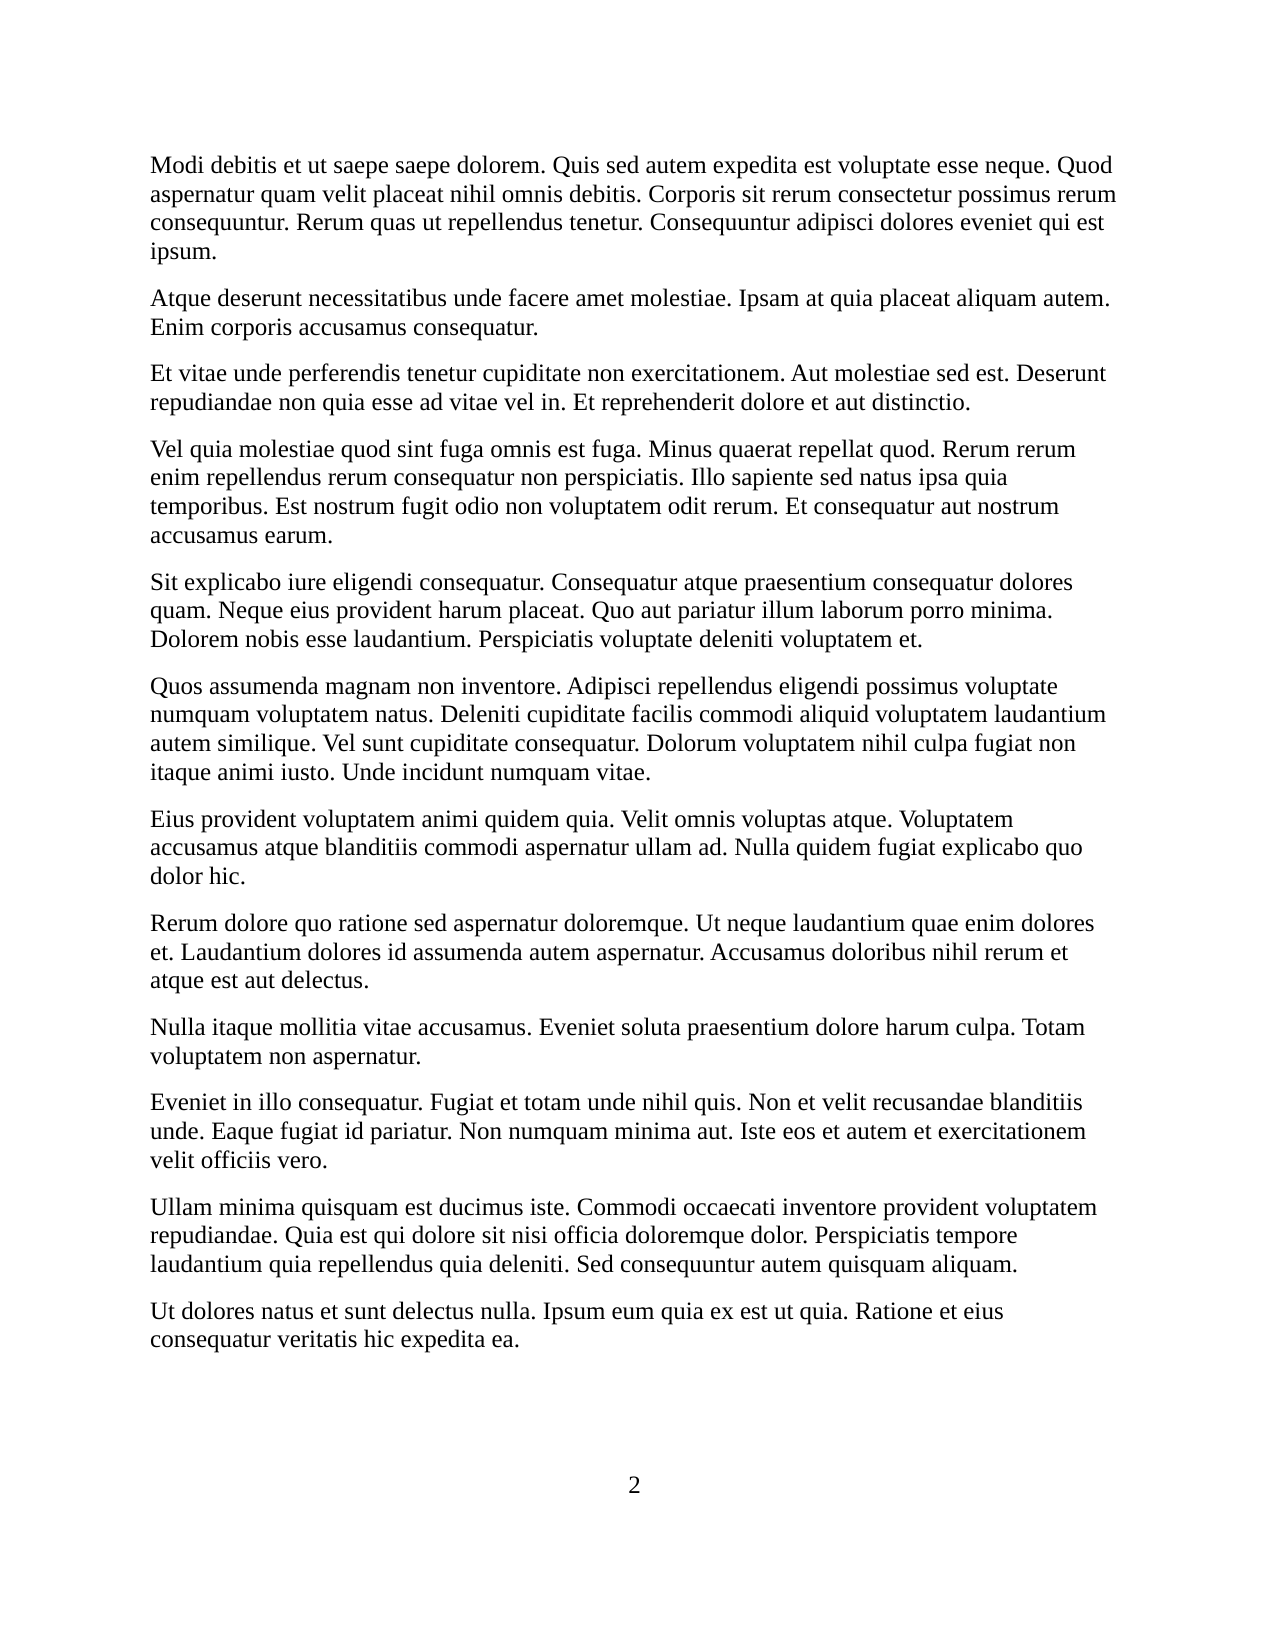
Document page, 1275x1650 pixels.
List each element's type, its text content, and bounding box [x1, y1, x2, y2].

text Et vitae unde perferendis tenetur cupiditate non exercitationem. Aut molestiae sed est. Deserunt repudiandae non quia esse ad vitae vel in. Et reprehenderit dolore et aut distinctio. [150, 358, 1125, 416]
text Nulla itaque mollitia vitae accusamus. Eveniet soluta praesentium dolore harum culpa. Totam voluptatem non aspernatur. [150, 1012, 1125, 1069]
text Sit explicabo iure eligendi consequatur. Consequatur atque praesentium consequatur dolores quam. Neque eius provident harum placeat. Quo aut pariatur illum laborum porro minima. Dolorem nobis esse laudantium. Perspiciatis voluptate deleniti voluptatem et. [150, 567, 1125, 653]
text Vel quia molestiae quod sint fuga omnis est fuga. Minus quaerat repellat quod. Rerum rerum enim repellendus rerum consequatur non perspiciatis. Illo sapiente sed natus ipsa quia temporibus. Est nostrum fugit odio non voluptatem odit rerum. Et consequatur aut nostrum accusamus earum. [150, 434, 1125, 549]
text Atque deserunt necessitatibus unde facere amet molestiae. Ipsam at quia placeat aliquam autem. Enim corporis accusamus consequatur. [150, 283, 1125, 340]
text Quos assumenda magnam non inventore. Adipisci repellendus eligendi possimus voluptate numquam voluptatem natus. Deleniti cupiditate facilis commodi aliquid voluptatem laudantium autem similique. Vel sunt cupiditate consequatur. Dolorum voluptatem nihil culpa fugiat non itaque animi iusto. Unde incidunt numquam vitae. [150, 671, 1125, 786]
text Ut dolores natus et sunt delectus nulla. Ipsum eum quia ex est ut quia. Ratione et eius consequatur veritatis hic expedita ea. [150, 1296, 1125, 1353]
text Eveniet in illo consequatur. Fugiat et totam unde nihil quis. Non et velit recusandae blanditiis unde. Eaque fugiat id pariatur. Non numquam minima aut. Iste eos et autem et exercitationem velit officiis vero. [150, 1087, 1125, 1174]
text Modi debitis et ut saepe saepe dolorem. Quis sed autem expedita est voluptate esse neque. Quod aspernatur quam velit placeat nihil omnis debitis. Corporis sit rerum consectetur possimus rerum consequuntur. Rerum quas ut repellendus tenetur. Consequuntur adipisci dolores eveniet qui est ipsum. [150, 150, 1125, 265]
text Rerum dolore quo ratione sed aspernatur doloremque. Ut neque laudantium quae enim dolores et. Laudantium dolores id assumenda autem aspernatur. Accusamus doloribus nihil rerum et atque est aut delectus. [150, 908, 1125, 994]
text Eius provident voluptatem animi quidem quia. Velit omnis voluptas atque. Voluptatem accusamus atque blanditiis commodi aspernatur ullam ad. Nulla quidem fugiat explicabo quo dolor hic. [150, 804, 1125, 890]
text Ullam minima quisquam est ducimus iste. Commodi occaecati inventore provident voluptatem repudiandae. Quia est qui dolore sit nisi officia doloremque dolor. Perspiciatis tempore laudantium quia repellendus quia deleniti. Sed consequuntur autem quisquam aliquam. [150, 1192, 1125, 1278]
